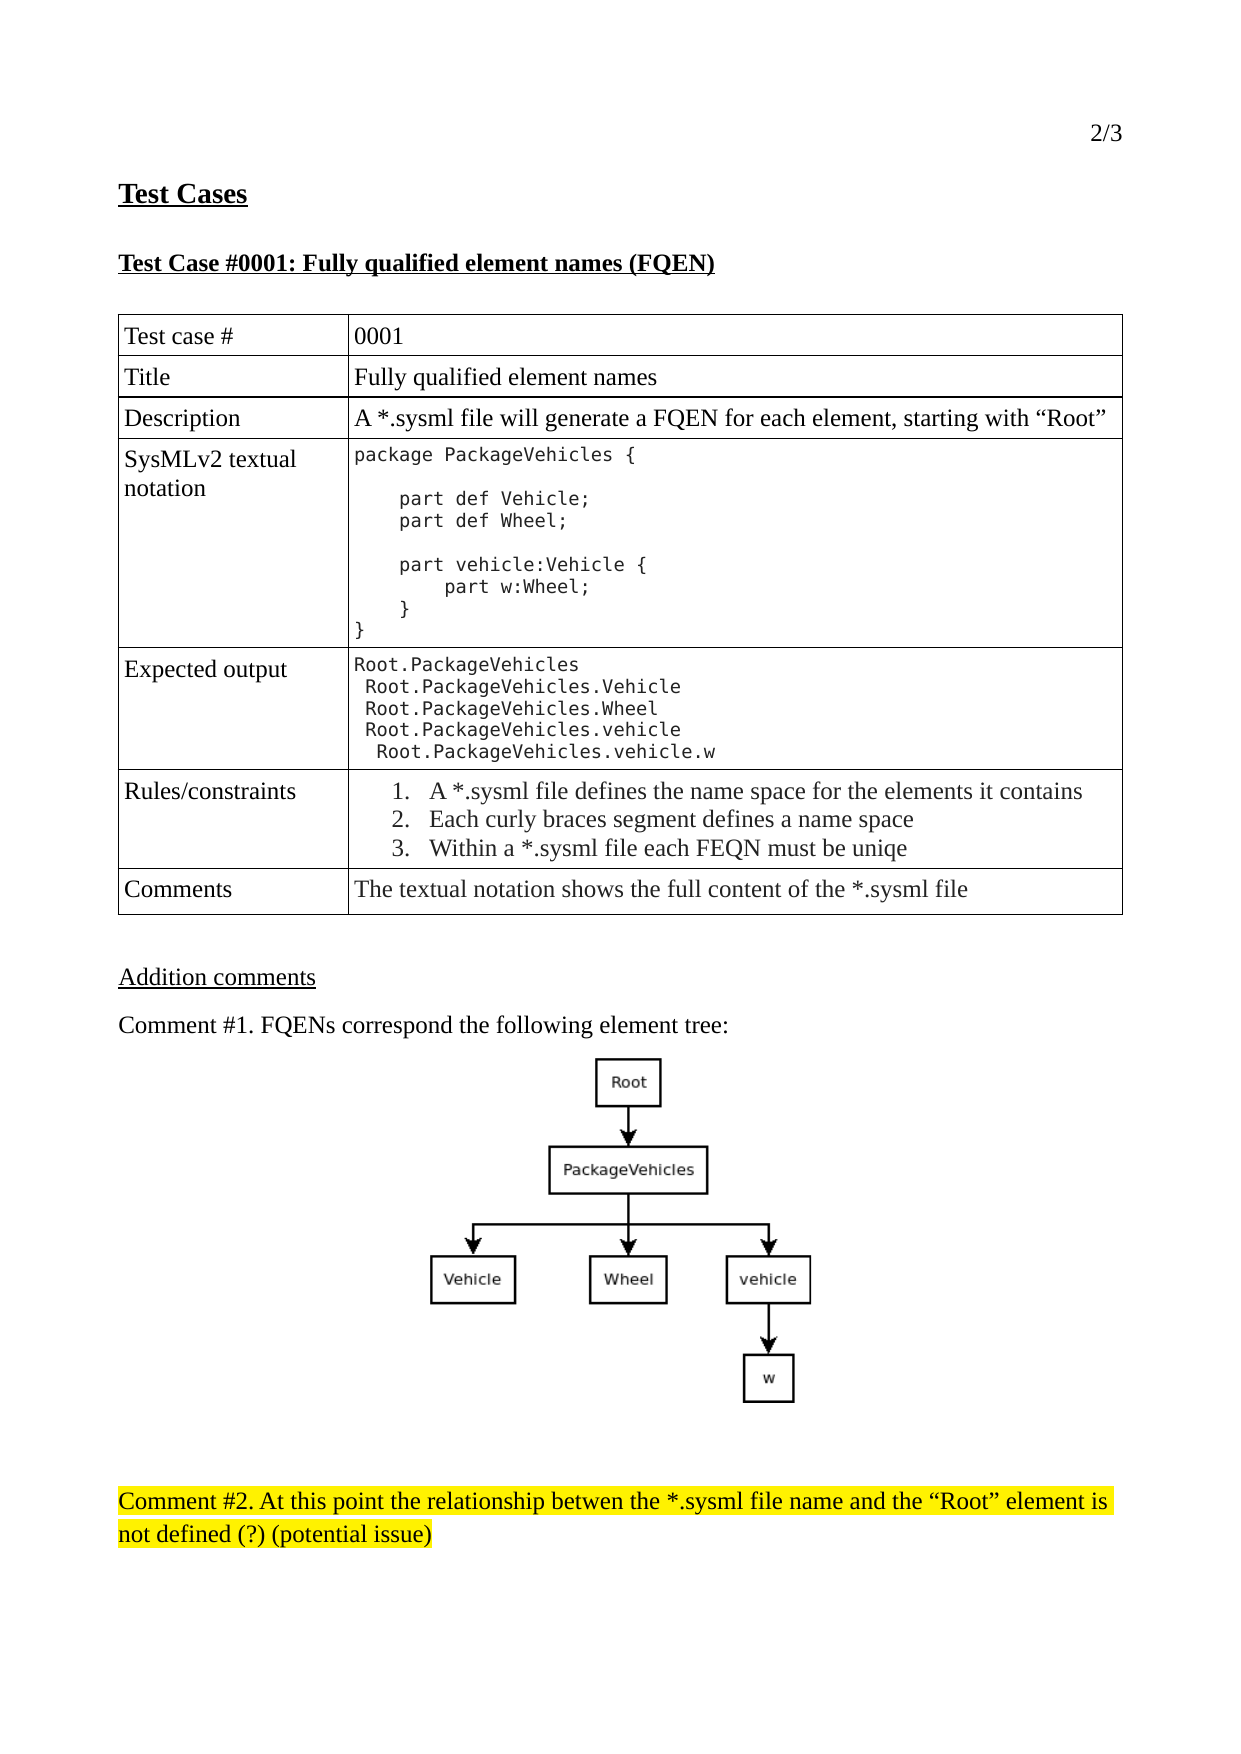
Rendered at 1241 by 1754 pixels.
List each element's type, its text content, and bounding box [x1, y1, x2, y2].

table_cell Root.PackageVehicles Root.PackageVehicles.Vehicle Root.PackageVehicles.Wheel Root.PackageVehicles.vehicle Root.PackageVehicles.vehicle.w [349, 648, 1122, 769]
table_cell A *.sysml file defines the name space for the elements it contains Each curly braces segment defines a name space Within a *.sysml file each FEQN must be uniqe [349, 770, 1122, 868]
table_header 0001 [349, 315, 1122, 355]
table_cell SysMLv2 textual notation [119, 439, 348, 647]
text Comment #1. FQENs correspond the following element tree: [118, 1010, 1122, 1039]
table_cell The textual notation shows the full content of the *.sysml file [349, 869, 1122, 914]
table_cell Rules/constraints [119, 770, 348, 868]
text Test Case #0001: Fully qualified element names (FQEN) [118, 248, 1122, 277]
picture [429, 1057, 812, 1403]
table_cell Fully qualified element names [349, 356, 1122, 396]
text Test Cases [118, 176, 1122, 210]
table_cell A *.sysml file will generate a FQEN for each element, starting with “Root” [349, 398, 1122, 438]
table_cell Description [119, 398, 348, 438]
table_cell Comments [119, 869, 348, 914]
text Comment #2. At this point the relationship betwen the *.sysml file name and the “Root” element is not defined (?) (potential issue) [118, 1486, 1122, 1548]
table_cell Expected output [119, 648, 348, 769]
text Addition comments [118, 962, 1122, 991]
table_header Test case # [119, 315, 348, 355]
table_cell Title [119, 356, 348, 396]
table_cell package PackageVehicles { part def Vehicle; part def Wheel; part vehicle:Vehicle { part w:Wheel; } } [349, 439, 1122, 647]
